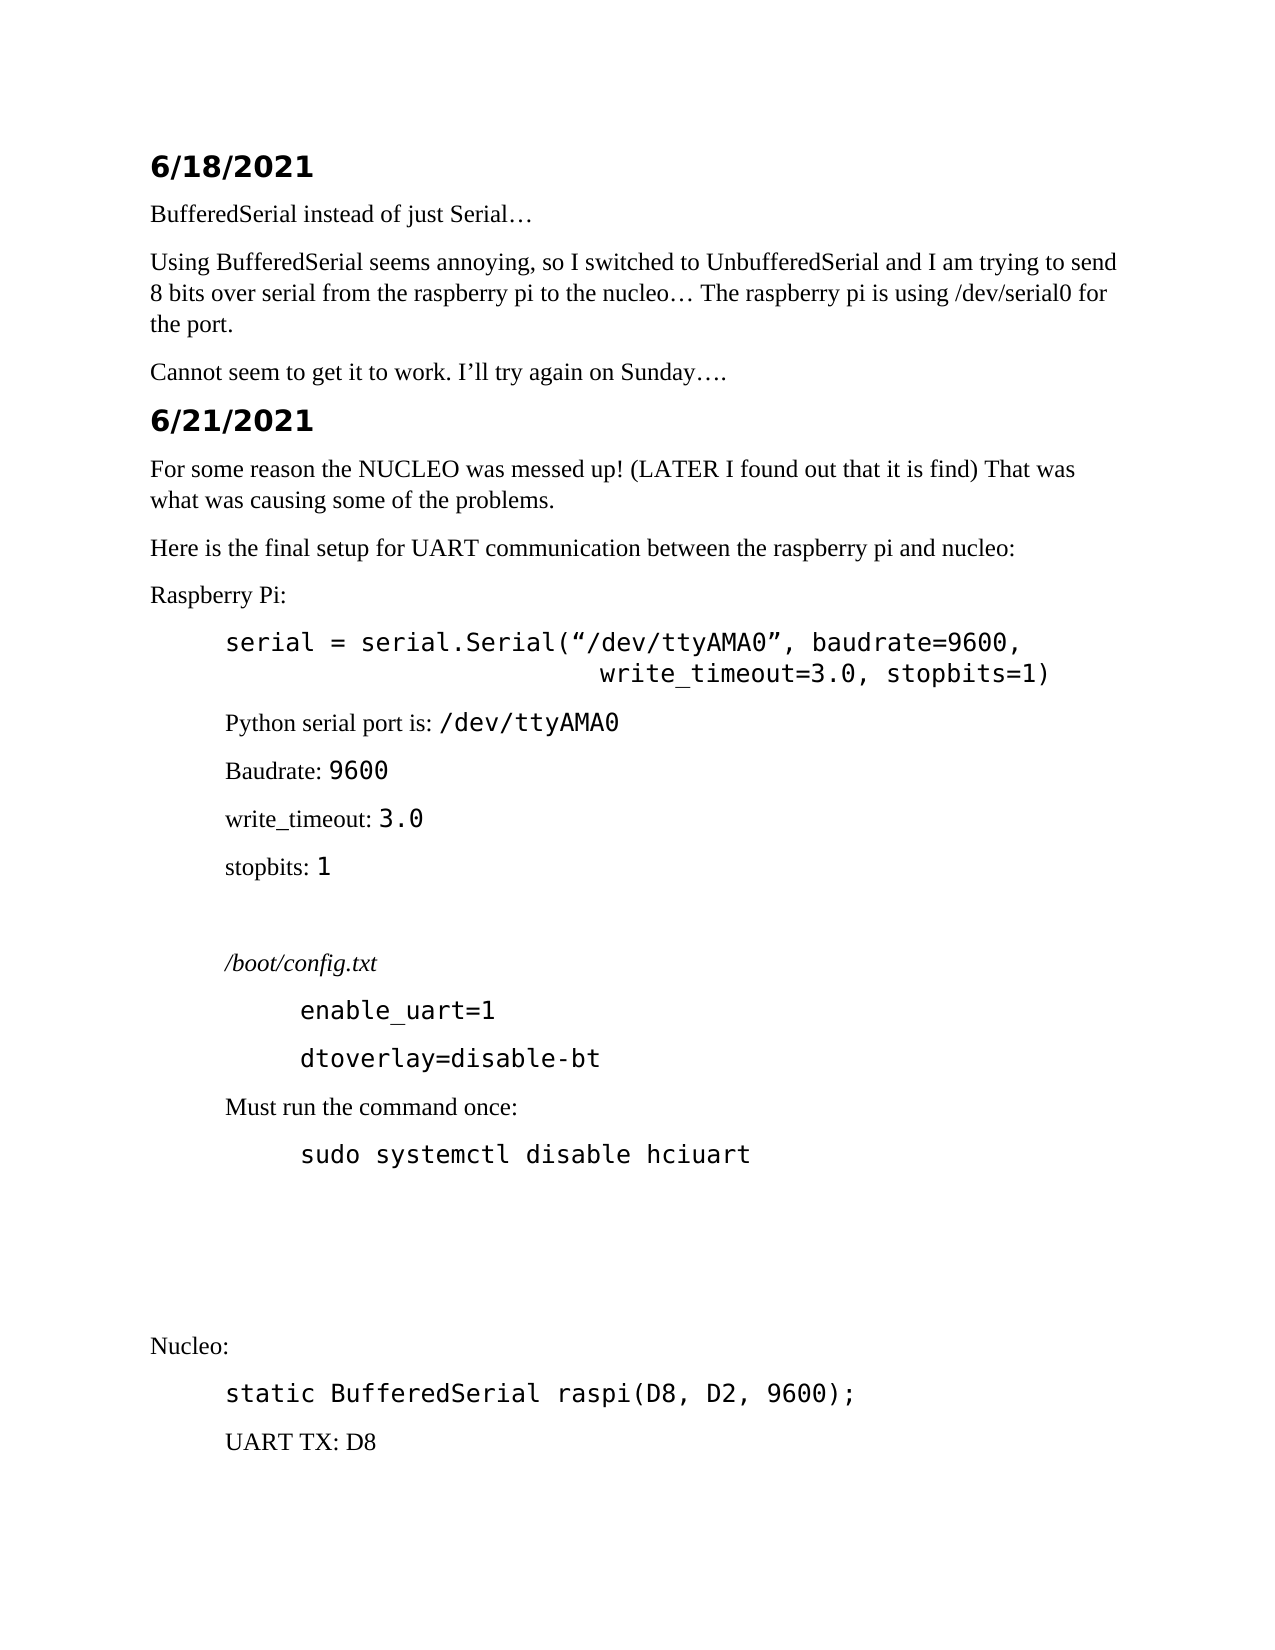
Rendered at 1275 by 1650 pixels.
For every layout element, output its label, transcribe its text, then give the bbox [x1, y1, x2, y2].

text /boot/config.txt [150, 948, 1125, 977]
text UART TX: D8 [150, 1427, 1125, 1456]
text Here is the final setup for UART communication between the raspberry pi and nucleo: [150, 533, 1125, 561]
text BufferedSerial instead of just Serial… [150, 199, 1125, 228]
text Raspberry Pi: [150, 580, 1125, 609]
text Using BufferedSerial seems annoying, so I switched to UnbufferedSerial and I am trying to send 8 bits over serial from the raspberry pi to the nucleo… The raspberry pi is using /dev/serial0 for the port. [150, 247, 1125, 338]
text Baudrate: 9600 [150, 756, 1125, 785]
subtitle 6/18/2021 [150, 150, 1125, 184]
text write_timeout: 3.0 [150, 804, 1125, 833]
text For some reason the NUCLEO was messed up! (LATER I found out that it is find) That was what was causing some of the problems. [150, 454, 1125, 514]
text sudo systemctl disable hciuart [150, 1140, 1125, 1169]
subtitle 6/21/2021 [150, 404, 1125, 439]
text Python serial port is: /dev/ttyAMA0 [150, 708, 1125, 737]
text stopbits: 1 [150, 852, 1125, 882]
text Cannot seem to get it to work. I’ll try again on Sunday…. [150, 357, 1125, 386]
text static BufferedSerial raspi(D8, D2, 9600); [150, 1379, 1125, 1408]
text dtoverlay=disable-bt [150, 1044, 1125, 1073]
text Nucleo: [150, 1331, 1125, 1360]
text Must run the command once: [150, 1092, 1125, 1121]
text enable_uart=1 [150, 996, 1125, 1025]
text serial = serial.Serial(“/dev/ttyAMA0”, baudrate=9600, write_timeout=3.0, stopbits=1) [150, 628, 1125, 689]
